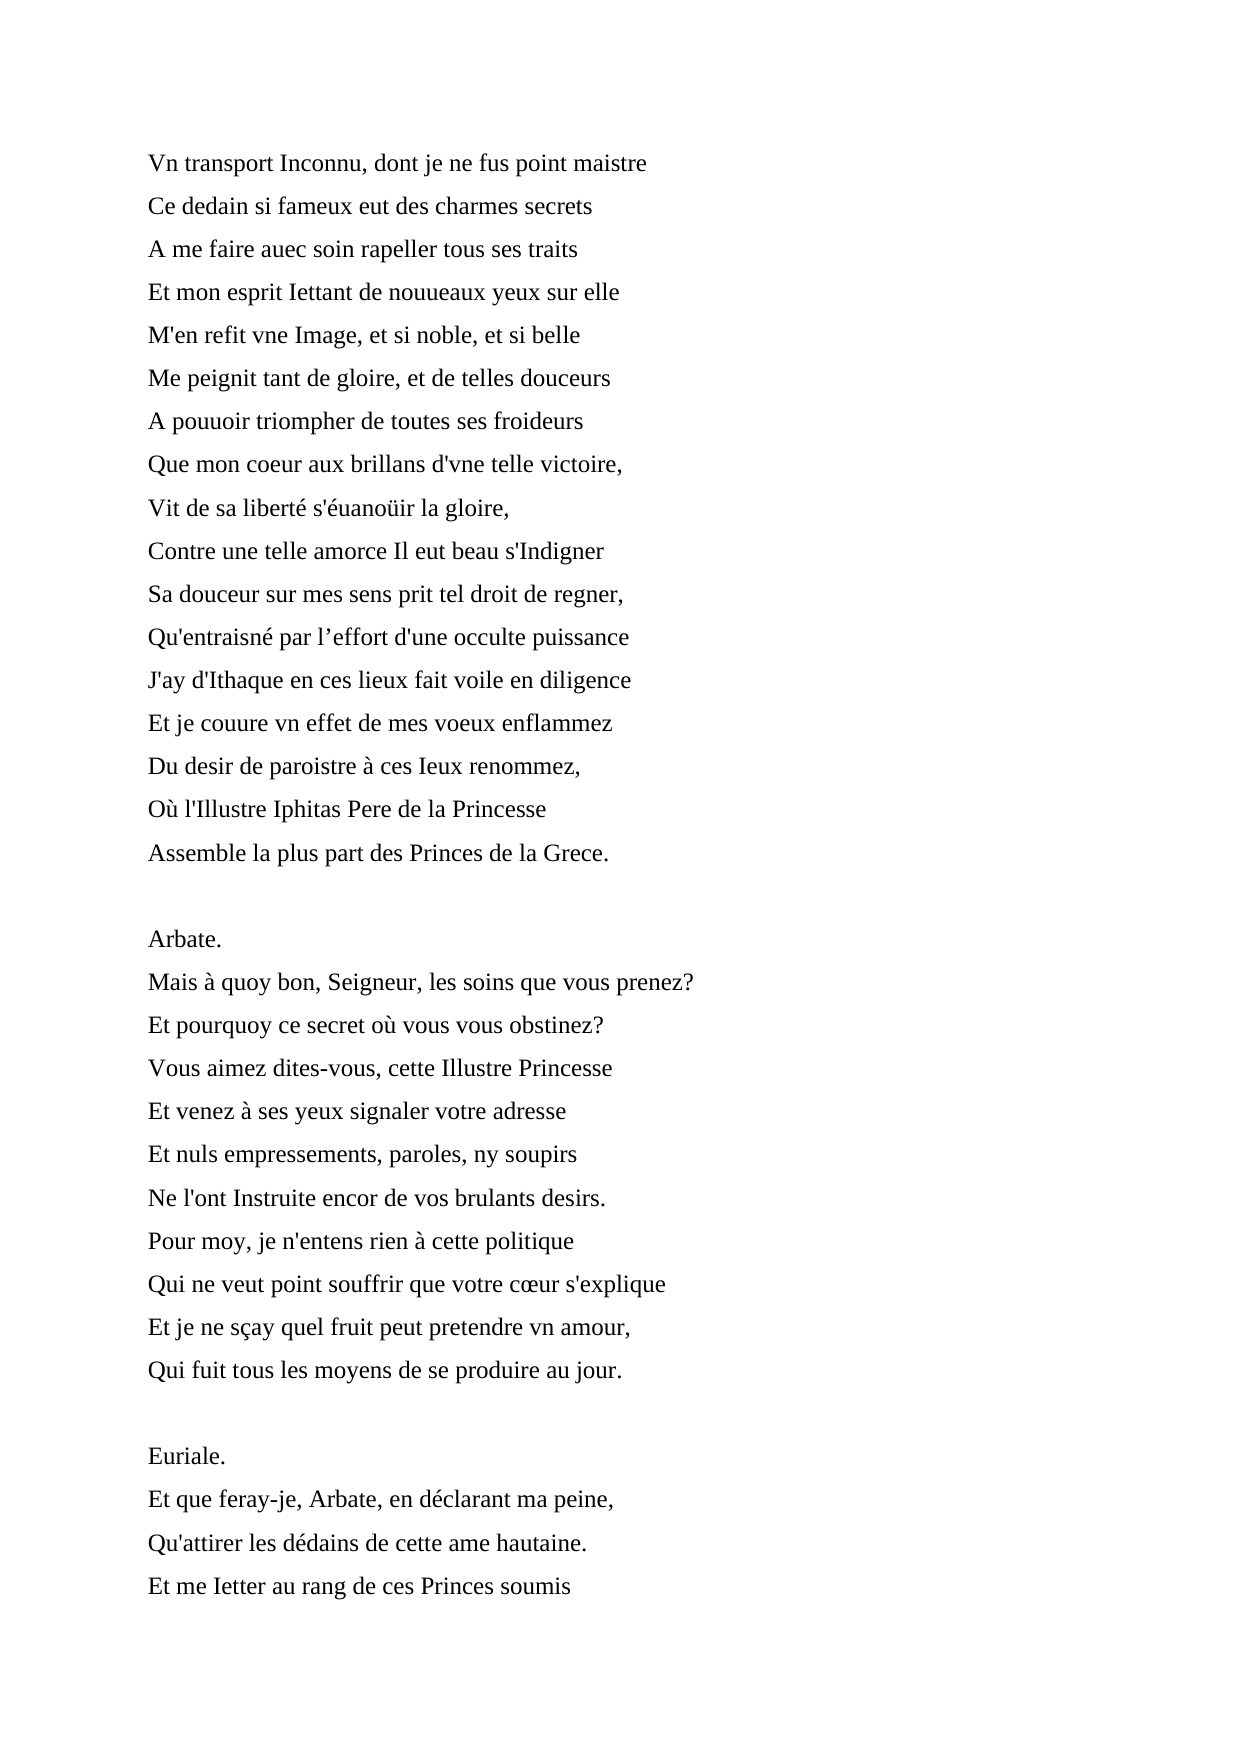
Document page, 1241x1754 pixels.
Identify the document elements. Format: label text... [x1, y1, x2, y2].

text Et nuls empressements, paroles, ny soupirs [148, 1139, 1093, 1168]
text Mais à quoy bon, Seigneur, les soins que vous prenez? [148, 967, 1093, 996]
text Arbate. [148, 924, 1093, 953]
text Assemble la plus part des Princes de la Grece. [148, 838, 1093, 866]
text Vous aimez dites-vous, cette Illustre Princesse [148, 1053, 1093, 1082]
text Euriale. [148, 1441, 1093, 1470]
text Où l'Illustre Iphitas Pere de la Princesse [148, 794, 1093, 823]
text Et me Ietter au rang de ces Princes soumis [148, 1571, 1093, 1599]
text Ce dedain si fameux eut des charmes secrets [148, 191, 1093, 219]
text Vit de sa liberté s'éuanoüir la gloire, [148, 493, 1093, 521]
text Et venez à ses yeux signaler votre adresse [148, 1096, 1093, 1125]
text Vn transport Inconnu, dont je ne fus point maistre [148, 148, 1093, 176]
text Et que feray-je, Arbate, en déclarant ma peine, [148, 1484, 1093, 1513]
text Et mon esprit Iettant de nouueaux yeux sur elle [148, 277, 1093, 306]
text Que mon coeur aux brillans d'vne telle victoire, [148, 449, 1093, 478]
text J'ay d'Ithaque en ces lieux fait voile en diligence [148, 665, 1093, 694]
text Et je couure vn effet de mes voeux enflammez [148, 708, 1093, 737]
text Contre une telle amorce Il eut beau s'Indigner [148, 536, 1093, 564]
text M'en refit vne Image, et si noble, et si belle [148, 320, 1093, 349]
text Pour moy, je n'entens rien à cette politique [148, 1226, 1093, 1254]
text Ne l'ont Instruite encor de vos brulants desirs. [148, 1183, 1093, 1211]
text Et je ne sçay quel fruit peut pretendre vn amour, [148, 1312, 1093, 1341]
text Du desir de paroistre à ces Ieux renommez, [148, 751, 1093, 780]
text Qu'attirer les dédains de cette ame hautaine. [148, 1528, 1093, 1556]
text Me peignit tant de gloire, et de telles douceurs [148, 363, 1093, 392]
text Qu'entraisné par l’effort d'une occulte puissance [148, 622, 1093, 651]
text Sa douceur sur mes sens prit tel droit de regner, [148, 579, 1093, 608]
text A me faire auec soin rapeller tous ses traits [148, 234, 1093, 263]
text Et pourquoy ce secret où vous vous obstinez? [148, 1010, 1093, 1039]
text A pouuoir triompher de toutes ses froideurs [148, 406, 1093, 435]
text Qui ne veut point souffrir que votre cœur s'explique [148, 1269, 1093, 1298]
text Qui fuit tous les moyens de se produire au jour. [148, 1355, 1093, 1384]
